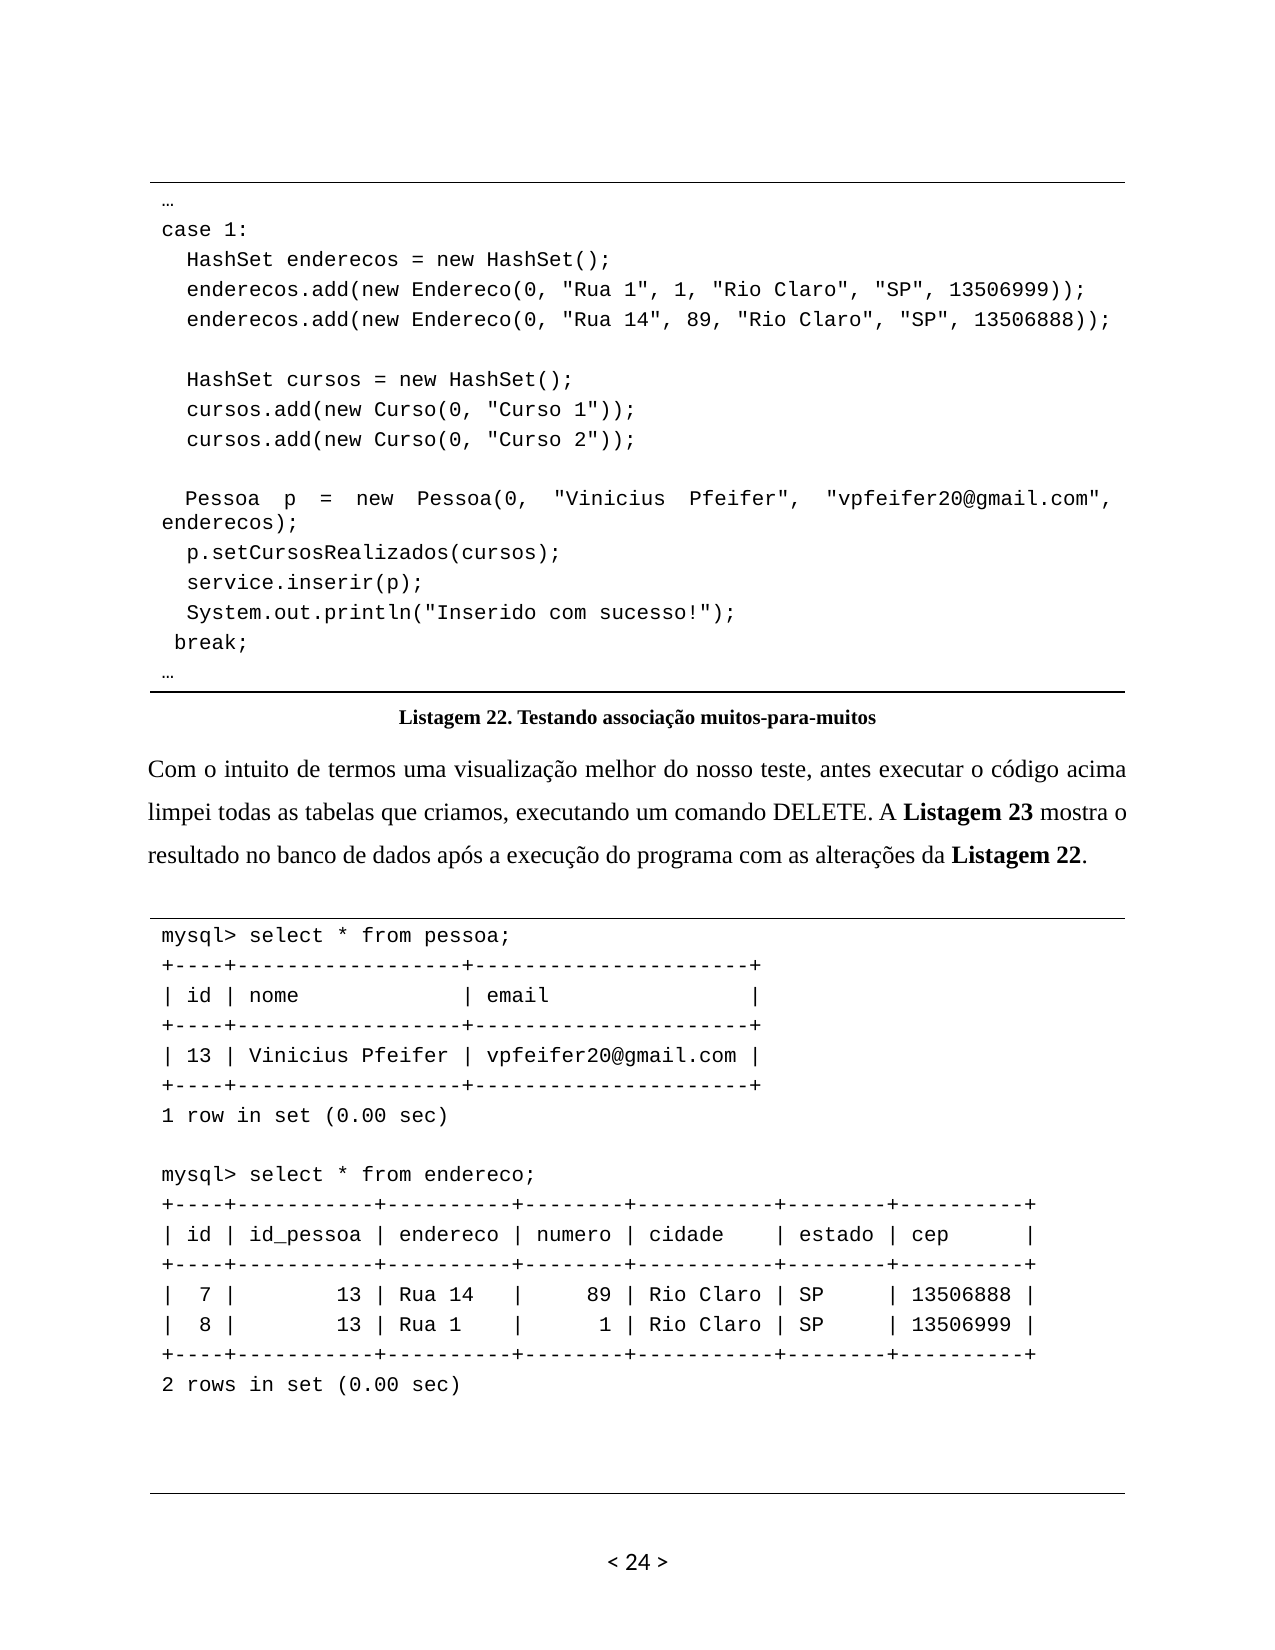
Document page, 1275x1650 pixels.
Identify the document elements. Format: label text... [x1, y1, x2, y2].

text Listagem 22. Testando associação muitos-para-muitos [148, 705, 1127, 729]
text Com o intuito de termos uma visualização melhor do nosso teste, antes executar o código acima limpei todas as tabelas que criamos, executando um comando DELETE. A Listagem 23 mostra o resultado no banco de dados após a execução do programa com as alterações da Listagem 22. [148, 754, 1127, 869]
table_header mysql> select * from pessoa; +----+------------------+----------------------+ | id | nome | email | +----+------------------+----------------------+ | 13 | Vinicius Pfeifer | vpfeifer20@gmail.com | +----+------------------+----------------------+ 1 row in set (0.00 sec) mysql> select * from endereco; +----+-----------+----------+--------+-----------+--------+----------+ | id | id_pessoa | endereco | numero | cidade | estado | cep | +----+-----------+----------+--------+-----------+--------+----------+ | 7 | 13 | Rua 14 | 89 | Rio Claro | SP | 13506888 | | 8 | 13 | Rua 1 | 1 | Rio Claro | SP | 13506999 | +----+-----------+----------+--------+-----------+--------+----------+ 2 rows in set (0.00 sec) [150, 919, 1125, 1493]
table_header … case 1: HashSet enderecos = new HashSet(); enderecos.add(new Endereco(0, "Rua 1", 1, "Rio Claro", "SP", 13506999)); enderecos.add(new Endereco(0, "Rua 14", 89, "Rio Claro", "SP", 13506888)); HashSet cursos = new HashSet(); cursos.add(new Curso(0, "Curso 1")); cursos.add(new Curso(0, "Curso 2")); Pessoa p = new Pessoa(0, "Vinicius Pfeifer", "vpfeifer20@gmail.com", enderecos); p.setCursosRealizados(cursos); service.inserir(p); System.out.println("Inserido com sucesso!"); break; … [150, 183, 1125, 691]
